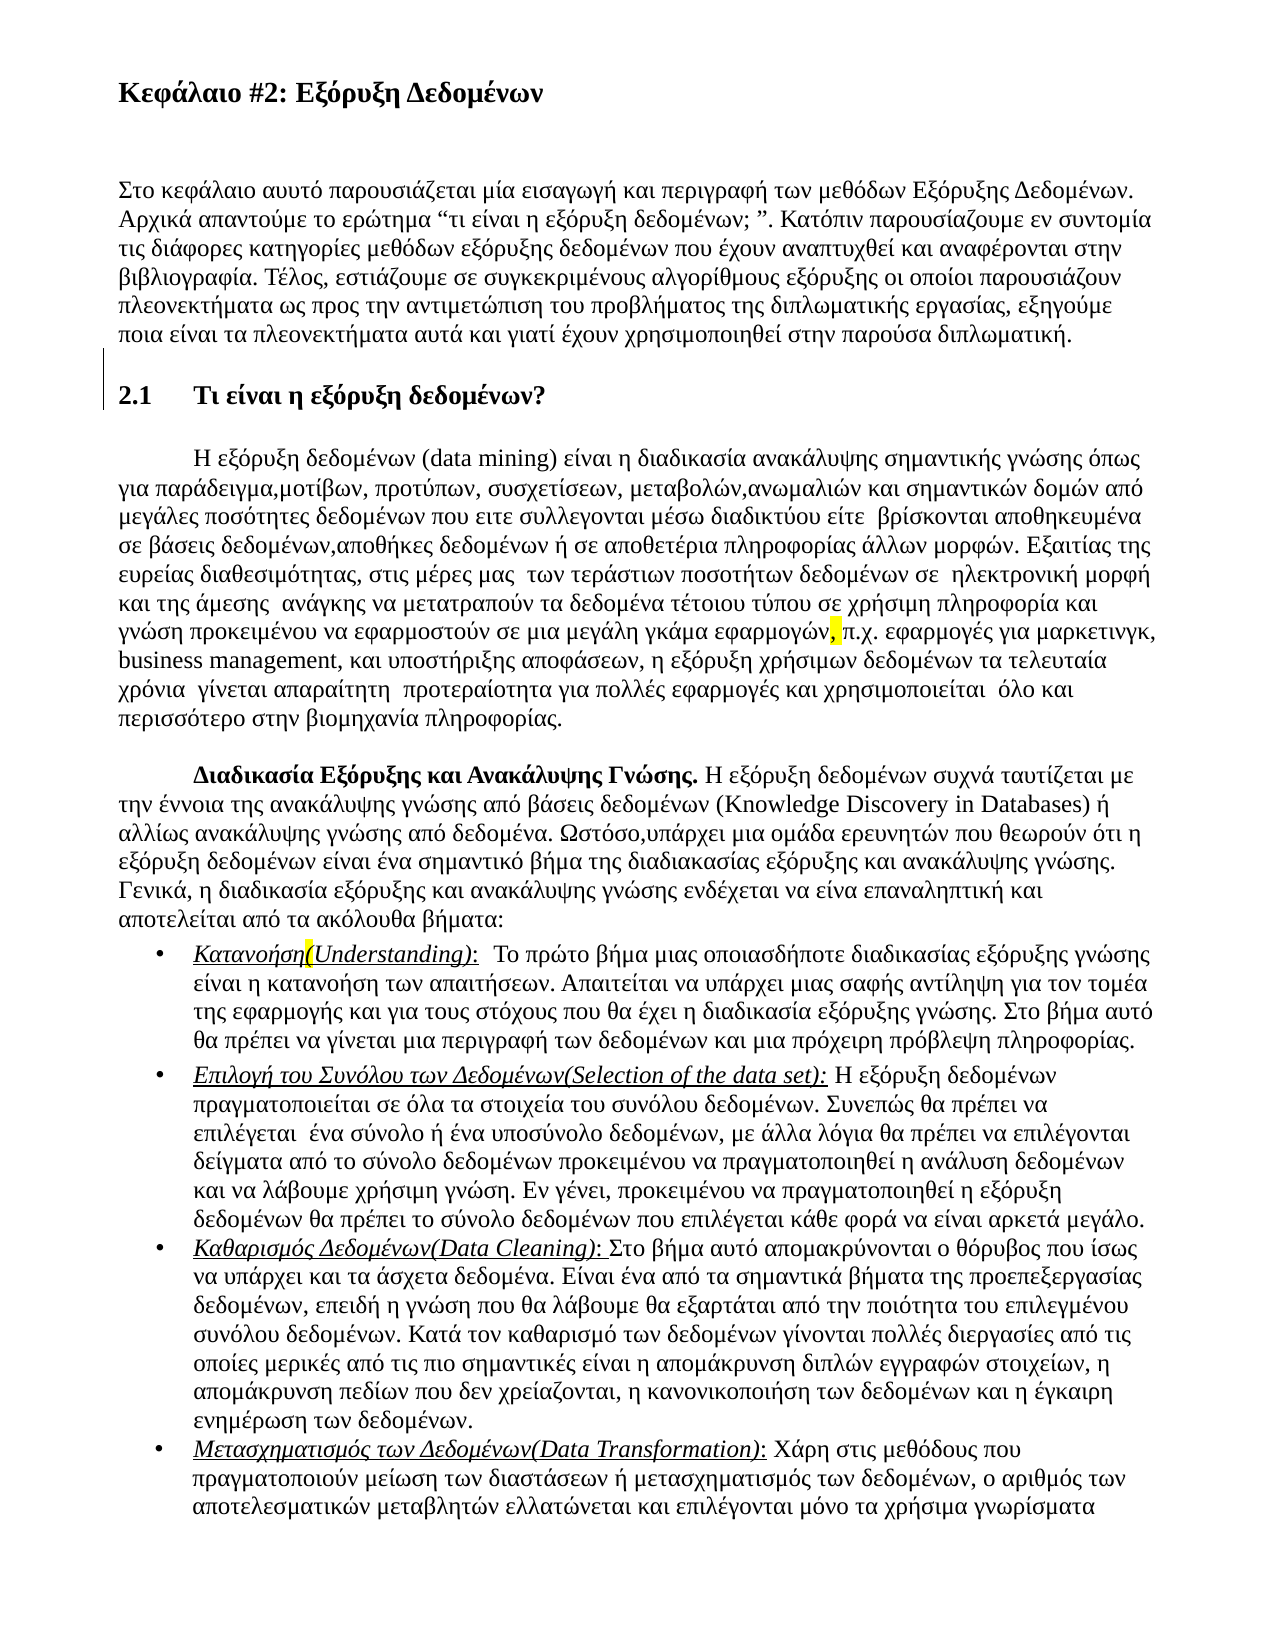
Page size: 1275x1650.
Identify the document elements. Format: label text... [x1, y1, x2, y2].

text Κεφάλαιο #2: Εξόρυξη Δεδομένων [118, 75, 1157, 108]
list Κατανοήση(Understanding): Το πρώτο βήμα μιας οποιασδήποτε διαδικασίας εξόρυξης γνώσης είναι η κατανοήση των απαιτήσεων. Απαιτείται να υπάρχει μιας σαφής αντίληψη για τον τομέα της εφαρμογής και για τους στόχους που θα έχει η διαδικασία εξόρυξης γνώσης. Στο βήμα αυτό θα πρέπει να γίνεται μια περιγραφή των δεδομένων και μια πρόχειρη πρόβλεψη πληροφορίας. [156, 939, 1157, 1054]
list Επιλογή του Συνόλου των Δεδομένων(Selection of the data set): Η εξόρυξη δεδομένων πραγματοποιείται σε όλα τα στοιχεία του συνόλου δεδομένων. Συνεπώς θα πρέπει να επιλέγεται ένα σύνολο ή ένα υποσύνολο δεδομένων, με άλλα λόγια θα πρέπει να επιλέγονται δείγματα από το σύνολο δεδομένων προκειμένου να πραγματοποιηθεί η ανάλυση δεδομένων και να λάβουμε χρήσιμη γνώση. Εν γένει, προκειμένου να πραγματοποιηθεί η εξόρυξη δεδομένων θα πρέπει το σύνολο δεδομένων που επιλέγεται κάθε φορά να είναι αρκετά μεγάλο. [156, 1060, 1157, 1233]
text Στο κεφάλαιο αυυτό παρουσιάζεται μία εισαγωγή και περιγραφή των μεθόδων Εξόρυξης Δεδομένων. Αρχικά απαντούμε το ερώτημα “τι είναι η εξόρυξη δεδομένων; ”. Κατόπιν παρουσίαζουμε εν συντομία τις διάφορες κατηγορίες μεθόδων εξόρυξης δεδομένων που έχουν αναπτυχθεί και αναφέρονται στην βιβλιογραφία. Τέλος, εστιάζουμε σε συγκεκριμένους αλγορίθμους εξόρυξης οι οποίοι παρουσιάζουν πλεονεκτήματα ως προς την αντιμετώπιση του προβλήματος της διπλωματικής εργασίας, εξηγούμε ποια είναι τα πλεονεκτήματα αυτά και γιατί έχουν χρησιμοποιηθεί στην παρούσα διπλωματική. [118, 176, 1157, 348]
list Καθαρισμός Δεδομένων(Data Cleaning): Στο βήμα αυτό απομακρύνονται ο θόρυβος που ίσως να υπάρχει και τα άσχετα δεδομένα. Είναι ένα από τα σημαντικά βήματα της προεπεξεργασίας δεδομένων, επειδή η γνώση που θα λάβουμε θα εξαρτάται από την ποιότητα του επιλεγμένου συνόλου δεδομένων. Κατά τον καθαρισμό των δεδομένων γίνονται πολλές διεργασίες από τις οποίες μερικές από τις πιο σημαντικές είναι η απομάκρυνση διπλών εγγραφών στοιχείων, η απομάκρυνση πεδίων που δεν χρείαζονται, η κανονικοποιήση των δεδομένων και η έγκαιρη ενημέρωση των δεδομένων. [156, 1233, 1157, 1434]
text Διαδικασία Εξόρυξης και Ανακάλυψης Γνώσης. Η εξόρυξη δεδομένων συχνά ταυτίζεται με την έννοια της ανακάλυψης γνώσης από βάσεις δεδομένων (Knowledge Discovery in Databases) ή αλλίως ανακάλυψης γνώσης από δεδομένα. Ωστόσο,υπάρχει μια ομάδα ερευνητών που θεωρούν ότι η εξόρυξη δεδομένων είναι ένα σημαντικό βήμα της διαδιακασίας εξόρυξης και ανακάλυψης γνώσης. Γενικά, η διαδικασία εξόρυξης και ανακάλυψης γνώσης ενδέχεται να είνα επαναληπτική και αποτελείται από τα ακόλουθα βήματα: [118, 760, 1157, 933]
text H εξόρυξη δεδομένων (data mining) είναι η διαδικασία ανακάλυψης σημαντικής γνώσης όπως για παράδειγμα,μοτίβων, προτύπων, συσχετίσεων, μεταβολών,ανωμαλιών και σημαντικών δομών από μεγάλες ποσότητες δεδομένων που ειτε συλλεγονται μέσω διαδικτύου είτε βρίσκονται αποθηκευμένα σε βάσεις δεδομένων,αποθήκες δεδομένων ή σε αποθετέρια πληροφορίας άλλων μορφών. Εξαιτίας της ευρείας διαθεσιμότητας, στις μέρες μας των τεράστιων ποσοτήτων δεδομένων σε ηλεκτρονική μορφή και της άμεσης ανάγκης να μετατραπούν τα δεδομένα τέτοιου τύπου σε χρήσιμη πληροφορία και γνώση προκειμένου να εφαρμοστούν σε μια μεγάλη γκάμα εφαρμογών, π.χ. εφαρμογές για μαρκετινγκ, business management, και υποστήριξης αποφάσεων, η εξόρυξη χρήσιμων δεδομένων τα τελευταία χρόνια γίνεται απαραίτητη προτεραίοτητα για πολλές εφαρμογές και χρησιμοποιείται όλο και περισσότερο στην βιομηχανία πληροφορίας. [118, 442, 1157, 731]
list Μετασχηματισμός των Δεδομένων(Data Transformation): Χάρη στις μεθόδους που πραγματοποιούν μείωση των διαστάσεων ή μετασχηματισμός των δεδομένων, ο αριθμός των αποτελεσματικών μεταβλητών ελλατώνεται και επιλέγονται μόνο τα χρήσιμα γνωρίσματα [154, 1434, 1157, 1520]
text 2.1 Τι είναι η εξόρυξη δεδομένων? [118, 379, 1157, 410]
